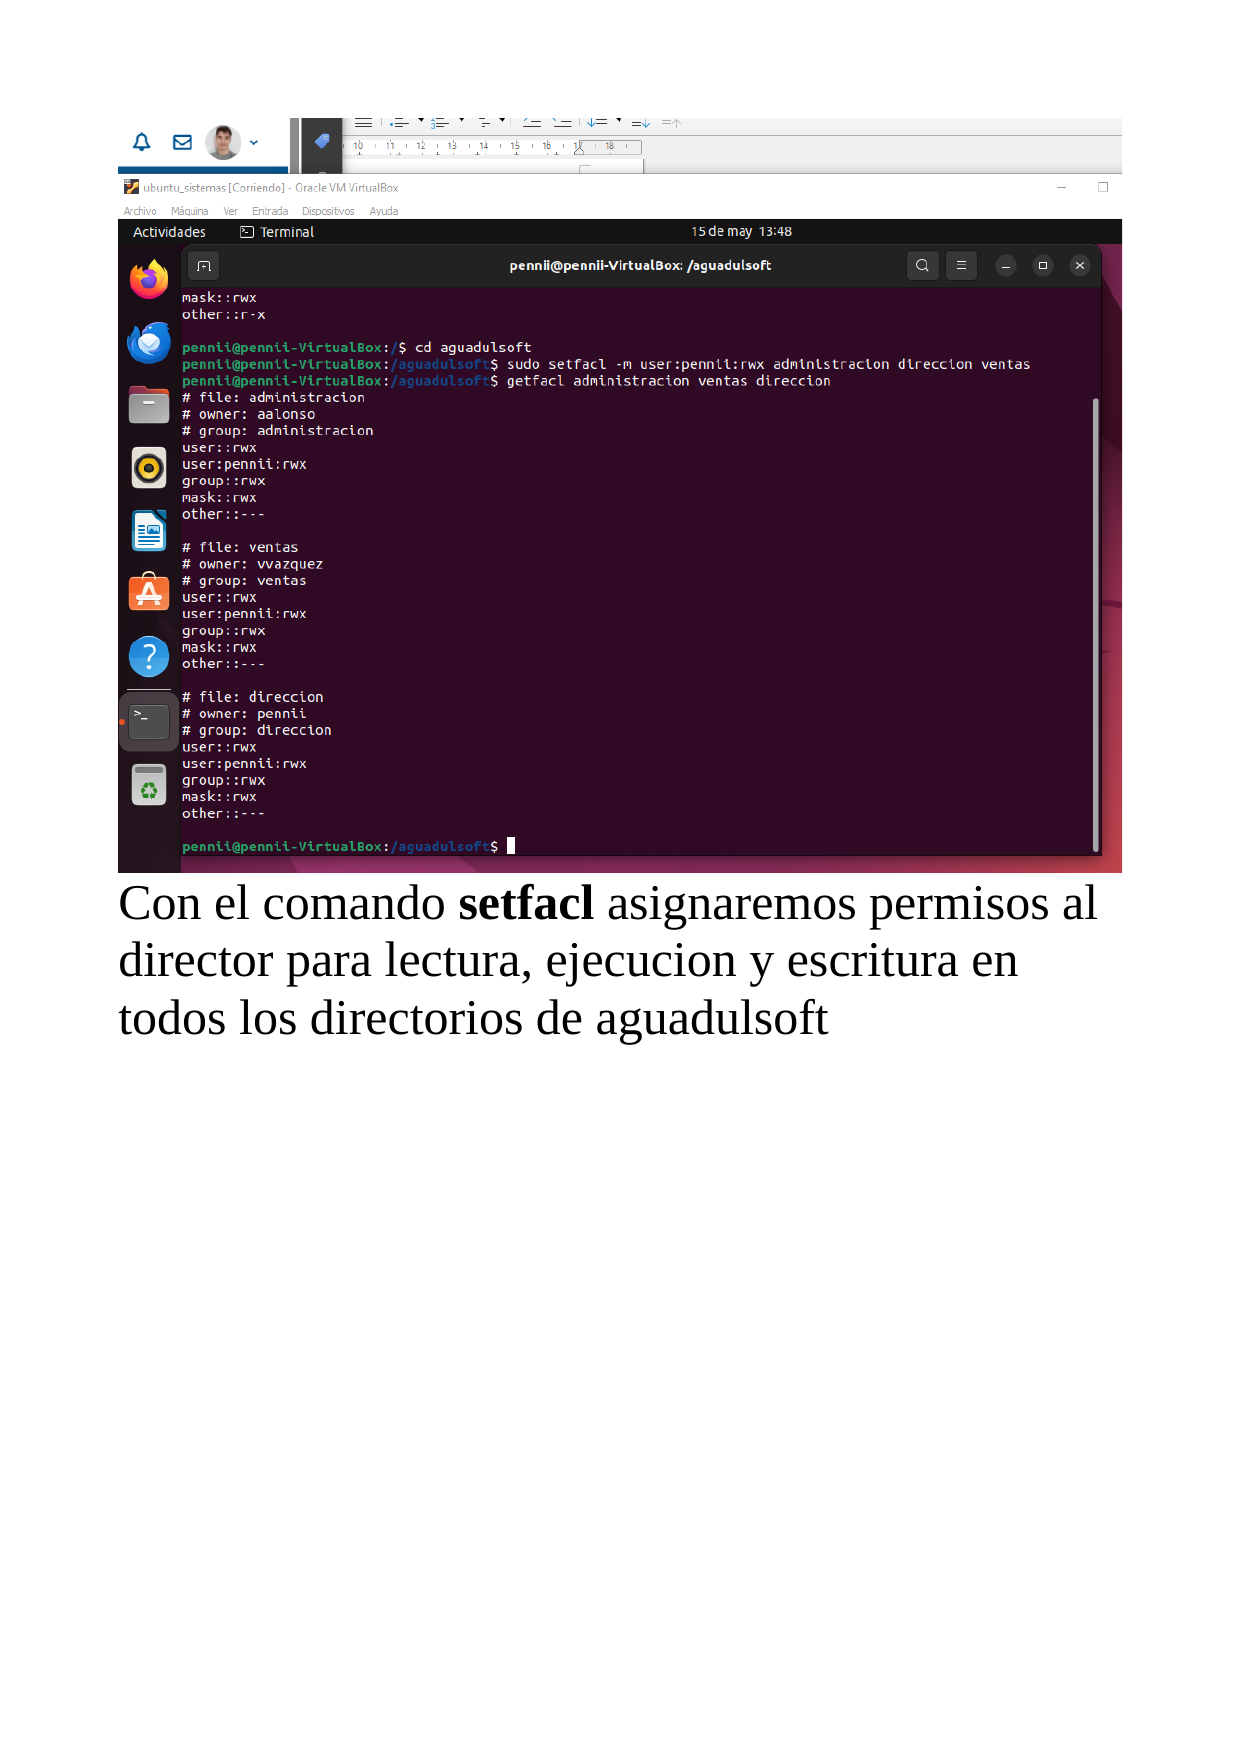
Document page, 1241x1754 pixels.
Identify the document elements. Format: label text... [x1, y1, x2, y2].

text Con el comando setfacl asignaremos permisos al director para lectura, ejecucion y escritura en todos los directorios de aguadulsoft [118, 873, 1122, 1045]
picture [118, 118, 1123, 873]
